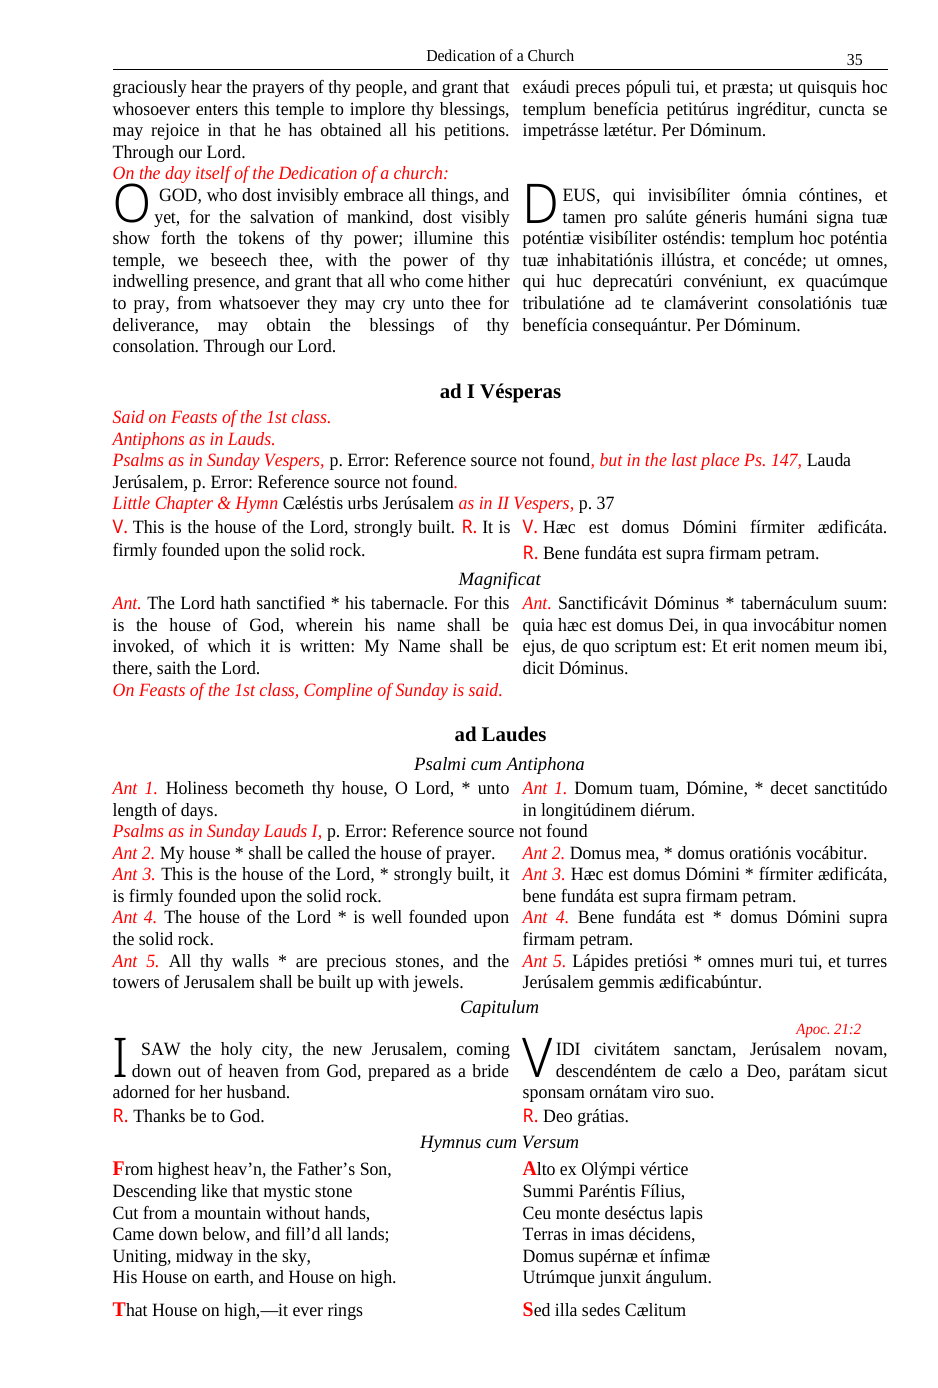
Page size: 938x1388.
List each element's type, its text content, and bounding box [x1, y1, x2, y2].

text Magnificat [112, 568, 888, 589]
text Antiphons as in Lauds. [112, 427, 888, 449]
table_header DEUS, qui invisibíliter ómnia cóntines, et tamen pro salúte géneris humáni signa tuæ poténtiæ visibíliter osténdis: templum hoc poténtia tuæ inhabitatiónis illústra, et concéde; ut omnes, qui huc deprecatúri convéniunt, ex quacúmque tribulatióne ad te clamáverint consolatiónis tuæ benefícia consequántur. Per Dóminum. [516, 184, 888, 357]
table_header Ant 2. Domus mea, * domus oratiónis vocábitur. [516, 842, 888, 863]
table_header Ant. The Lord hath sanctified * his tabernacle. For this is the house of God, wherein his name shall be invoked, of which it is written: My Name shall be there, saith the Lord. [113, 592, 516, 678]
text Said on Feasts of the 1st class. [112, 406, 888, 427]
table_header VIDI civitátem sanctam, Jerúsalem novam, descendéntem de cælo a Deo, parátam sicut sponsam ornátam viro suo. R. Deo grátias. [516, 1038, 888, 1128]
table_header Ant 1. Domum tuam, Dómine, * decet sanctitúdo in longitúdinem diérum. [516, 777, 888, 820]
table_header graciously hear the prayers of thy people, and grant that whosoever enters this temple to implore thy blessings, may rejoice in that he has obtained all his petitions. Through our Lord. [113, 76, 516, 162]
text Psalmi cum Antiphona [112, 752, 888, 774]
table_header Ant 1. Holiness becometh thy house, O Lord, * unto length of days. [113, 777, 516, 820]
text Psalms as in Sunday Lauds I, p. [112, 820, 888, 842]
table_cell Ant 5. All thy walls * are precious stones, and the towers of Jerusalem shall be built up with jewels. [113, 950, 516, 993]
table_cell Ant 4. Bene fundáta est * domus Dómini supra firmam petram. [516, 906, 888, 949]
table_header exáudi preces pópuli tui, et præsta; ut quisquis hoc templum benefícia petitúrus ingréditur, cuncta se impetrásse lætétur. Per Dóminum. [516, 76, 888, 162]
table_header V. This is the house of the Lord, strongly built. R. It is firmly founded upon the solid rock. [113, 514, 516, 565]
table_cell [113, 1288, 516, 1297]
table_cell Ant 4. The house of the Lord * is well founded upon the solid rock. [113, 906, 516, 949]
table_cell That House on high,—it ever rings [113, 1298, 516, 1321]
table_header Ant. Sanctificávit Dóminus * tabernáculum suum: quia hæc est domus Dei, in qua invocábitur nomen ejus, de quo scriptum est: Et erit nomen meum ibi, dicit Dóminus. [516, 592, 888, 678]
text ad I Vésperas [112, 379, 888, 403]
table_cell Ant 5. Lápides pretiósi * omnes muri tui, et turres Jerúsalem gemmis ædificabúntur. [516, 950, 888, 993]
text Hymnus cum Versum [112, 1131, 888, 1153]
text Psalms as in Sunday Vespers, p. , but in the last place Ps. 147, Lauda Jerúsalem, p. . [112, 449, 888, 492]
table_header From highest heav’n, the Father’s Son, Descending like that mystic stone Cut from a mountain without hands, Came down below, and fill’d all lands; Uniting, midway in the sky, His House on earth, and House on high. [113, 1156, 516, 1288]
text Capitulum [112, 996, 888, 1017]
text On Feasts of the 1st class, Compline of Sunday is said. [112, 678, 888, 700]
table_cell Sed illa sedes Cælitum [516, 1298, 888, 1321]
text Little Chapter & Hymn Cæléstis urbs Jerúsalem as in II Vespers, p. [112, 492, 888, 514]
text ad Laudes [112, 722, 888, 746]
table_cell [516, 1288, 888, 1297]
table_header Alto ex Olýmpi vértice Summi Paréntis Fílius, Ceu monte deséctus lapis Terras in imas décidens, Domus supérnæ et ínfimæ Utrúmque junxit ángulum. [516, 1156, 888, 1288]
table_header I SAW the holy city, the new Jerusalem, coming down out of heaven from God, prepared as a bride adorned for her husband. R. Thanks be to God. [113, 1038, 516, 1128]
table_header V. Hæc est domus Dómini fírmiter ædificáta. R. Bene fundáta est supra firmam petram. [516, 514, 888, 565]
table_header Ant 2. My house * shall be called the house of prayer. [113, 842, 516, 863]
text On the day itself of the Dedication of a church: [112, 162, 888, 184]
text Apoc. 21:2 [112, 1020, 888, 1038]
table_cell Ant 3. Hæc est domus Dómini * fírmiter ædificáta, bene fundáta est supra firmam petram. [516, 863, 888, 906]
table_cell Ant 3. This is the house of the Lord, * strongly built, it is firmly founded upon the solid rock. [113, 863, 516, 906]
table_header O GOD, who dost invisibly embrace all things, and yet, for the salvation of mankind, dost visibly show forth the tokens of thy power; illumine this temple, we beseech thee, with the power of thy indwelling presence, and grant that all who come hither to pray, from whatsoever they may cry unto thee for deliverance, may obtain the blessings of thy consolation. Through our Lord. [113, 184, 516, 357]
